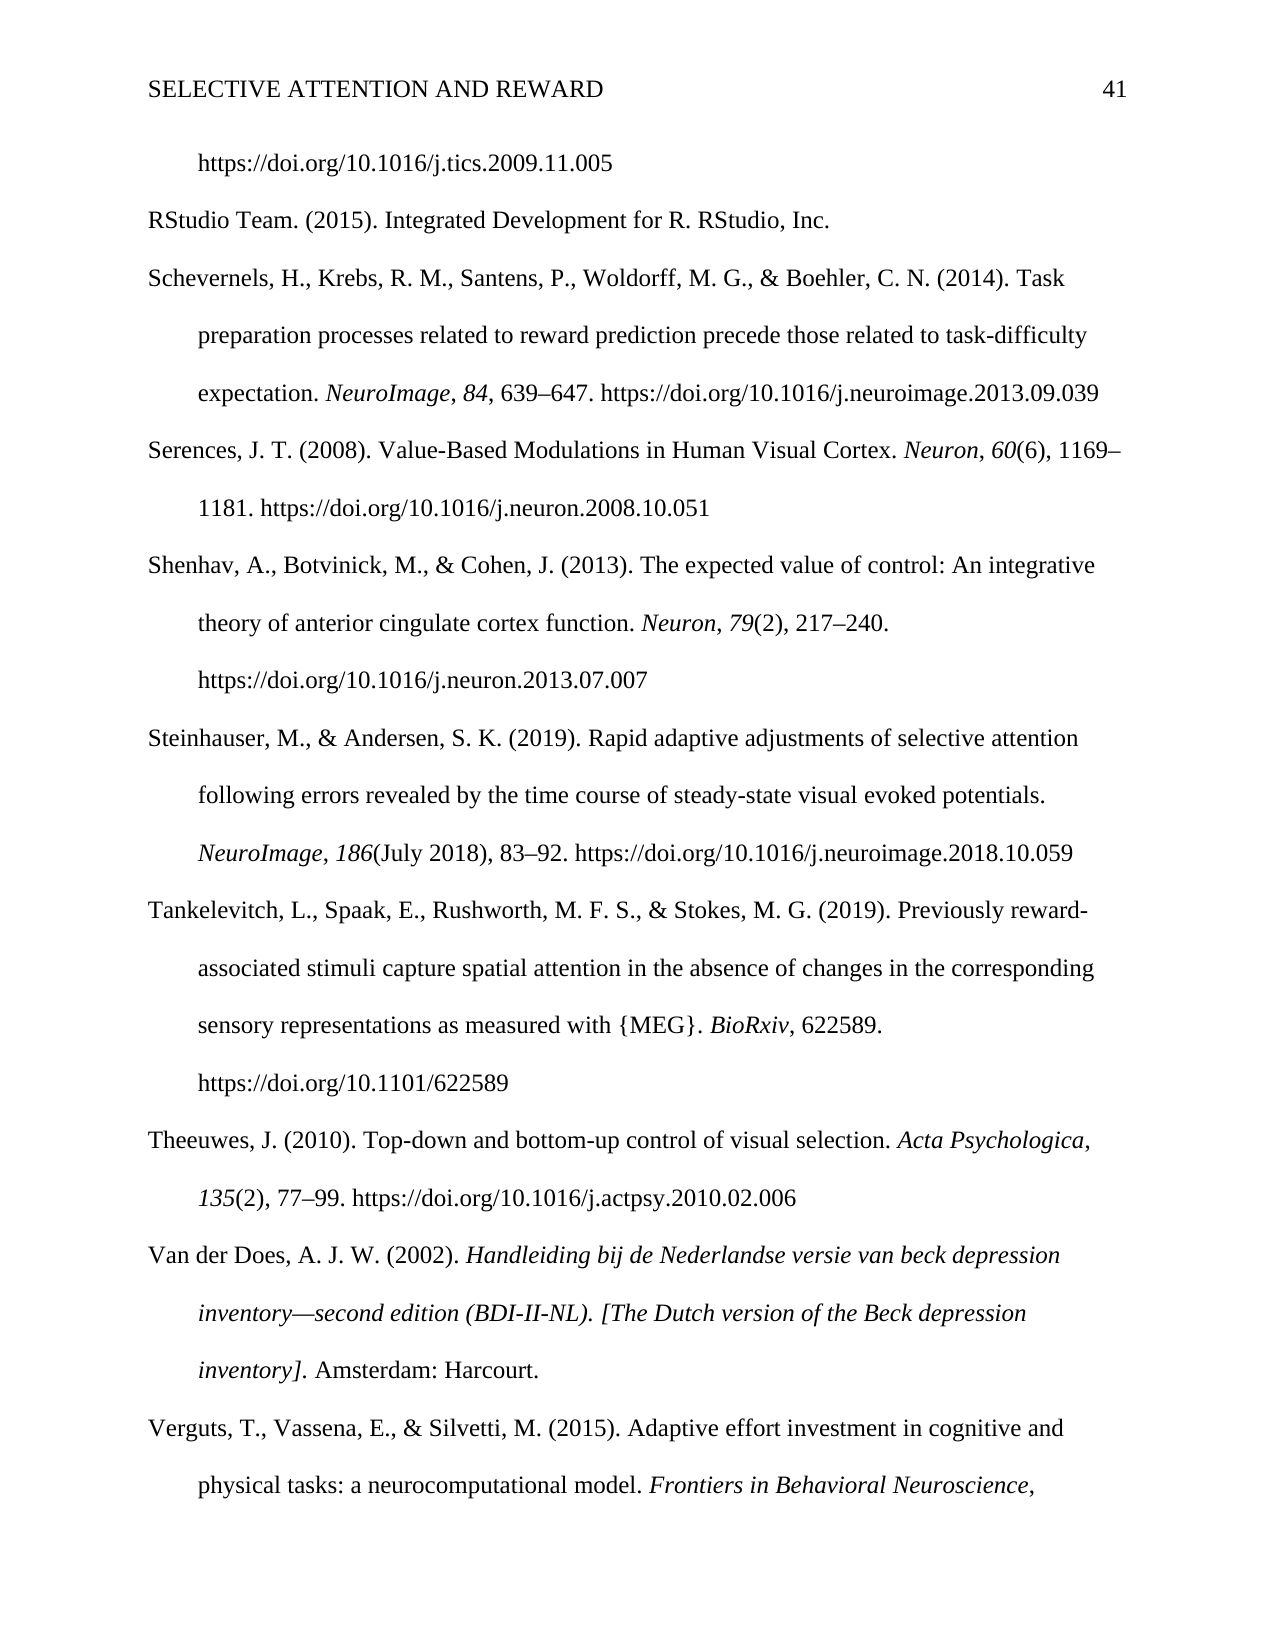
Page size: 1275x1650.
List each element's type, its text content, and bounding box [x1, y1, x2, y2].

text Tankelevitch, L., Spaak, E., Rushworth, M. F. S., & Stokes, M. G. (2019). Previously reward-associated stimuli capture spatial attention in the absence of changes in the corresponding sensory representations as measured with {MEG}. BioRxiv, 622589. https://doi.org/10.1101/622589 [148, 895, 1127, 1096]
text Shenhav, A., Botvinick, M., & Cohen, J. (2013). The expected value of control: An integrative theory of anterior cingulate cortex function. Neuron, 79(2), 217–240. https://doi.org/10.1016/j.neuron.2013.07.007 [148, 550, 1127, 694]
text Van der Does, A. J. W. (2002). Handleiding bij de Nederlandse versie van beck depression inventory—second edition (BDI-II-NL). [The Dutch version of the Beck depression inventory]. Amsterdam: Harcourt. [148, 1240, 1127, 1384]
text RStudio Team. (2015). Integrated Development for R. RStudio, Inc. [148, 205, 1127, 234]
text https://doi.org/10.1016/j.tics.2009.11.005 [148, 148, 1127, 176]
text Schevernels, H., Krebs, R. M., Santens, P., Woldorff, M. G., & Boehler, C. N. (2014). Task preparation processes related to reward prediction precede those related to task-difficulty expectation. NeuroImage, 84, 639–647. https://doi.org/10.1016/j.neuroimage.2013.09.039 [148, 263, 1127, 406]
text Steinhauser, M., & Andersen, S. K. (2019). Rapid adaptive adjustments of selective attention following errors revealed by the time course of steady-state visual evoked potentials. NeuroImage, 186(July 2018), 83–92. https://doi.org/10.1016/j.neuroimage.2018.10.059 [148, 723, 1127, 866]
text Verguts, T., Vassena, E., & Silvetti, M. (2015). Adaptive effort investment in cognitive and physical tasks: a neurocomputational model. Frontiers in Behavioral Neuroscience, [148, 1413, 1127, 1499]
text Serences, J. T. (2008). Value-Based Modulations in Human Visual Cortex. Neuron, 60(6), 1169–1181. https://doi.org/10.1016/j.neuron.2008.10.051 [148, 435, 1127, 521]
text Theeuwes, J. (2010). Top-down and bottom-up control of visual selection. Acta Psychologica, 135(2), 77–99. https://doi.org/10.1016/j.actpsy.2010.02.006 [148, 1125, 1127, 1211]
